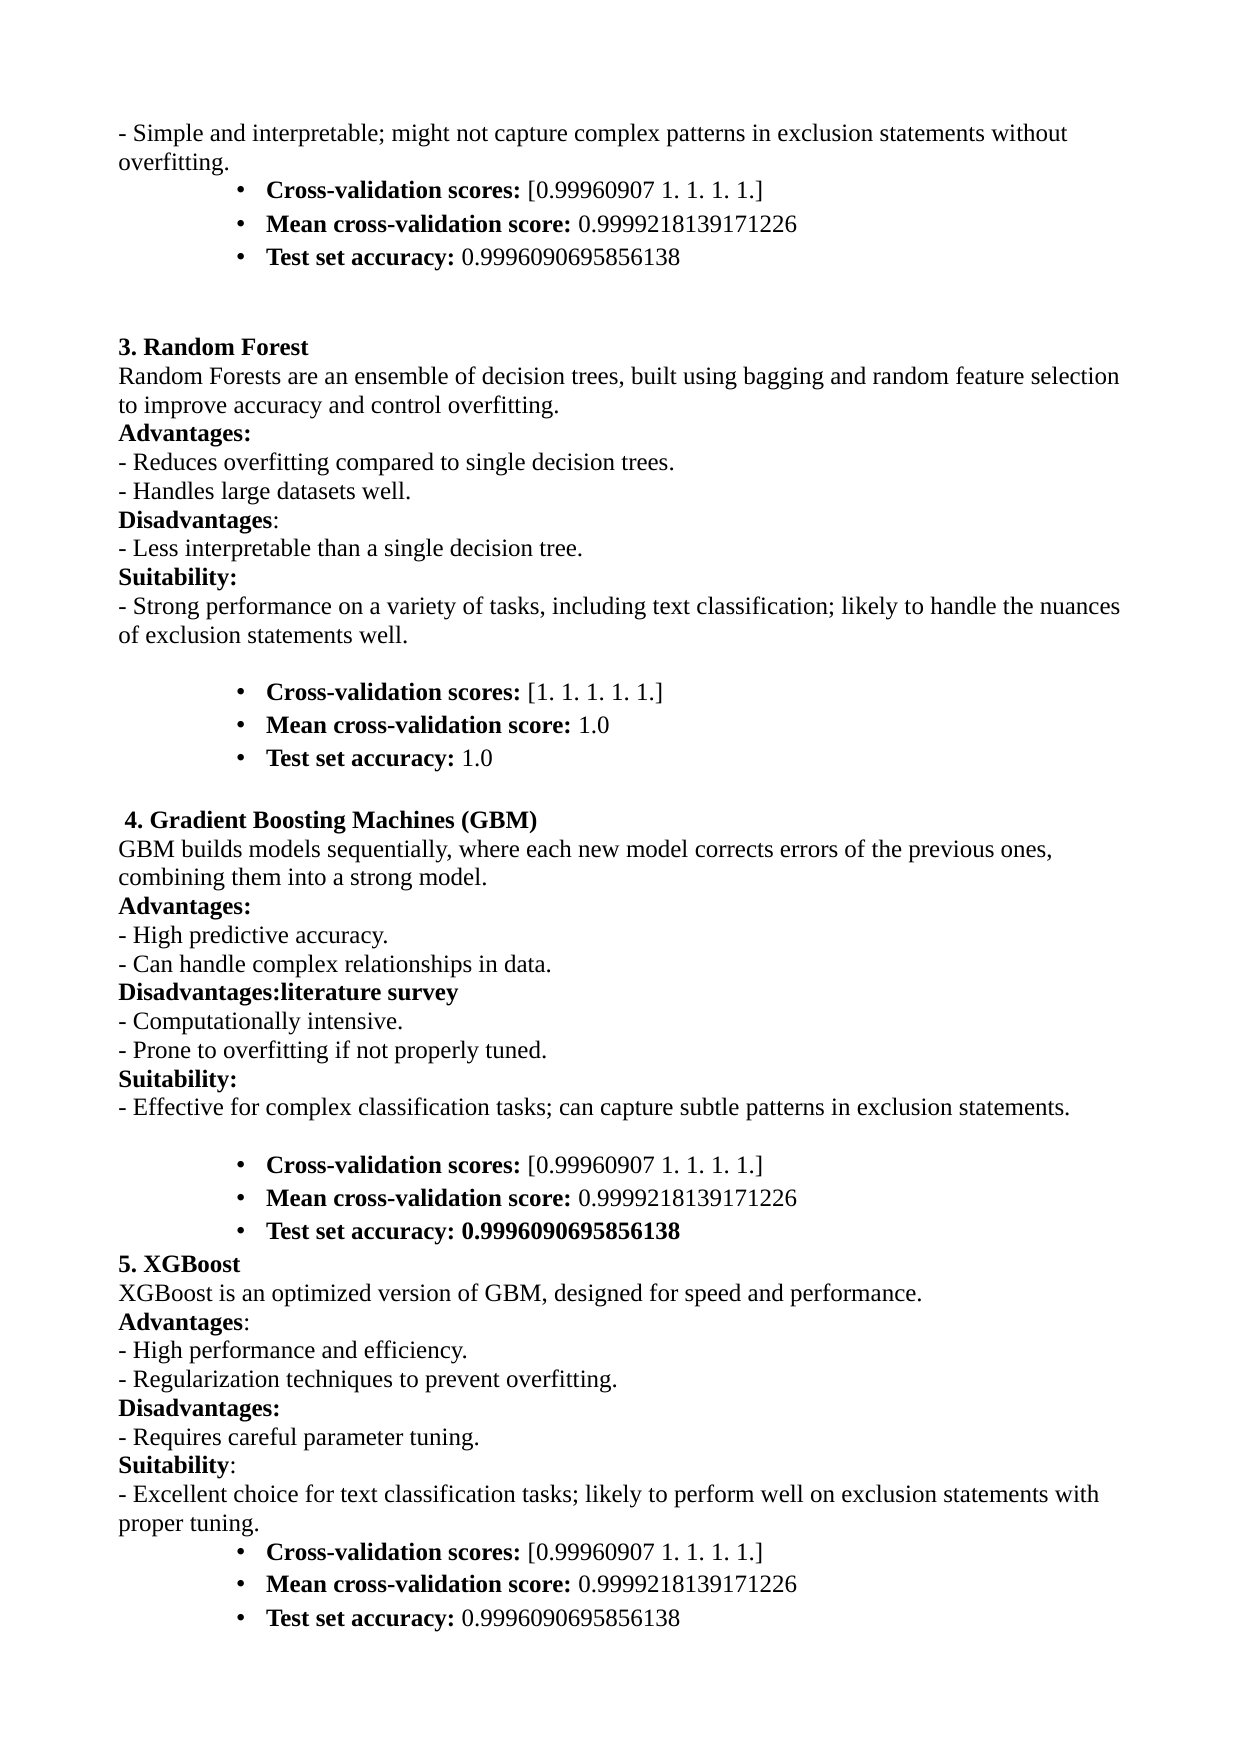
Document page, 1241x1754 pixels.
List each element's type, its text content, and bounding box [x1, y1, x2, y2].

list Cross-validation scores: [0.99960907 1. 1. 1. 1.] [236, 176, 1122, 204]
list Test set accuracy: 1.0 [236, 743, 1122, 772]
list Test set accuracy: 0.9996090695856138 [236, 1216, 1122, 1245]
list Cross-validation scores: [1. 1. 1. 1. 1.] [236, 677, 1122, 706]
text - Handles large datasets well. [118, 476, 1122, 505]
text 4. Gradient Boosting Machines (GBM) [118, 805, 1122, 834]
text - Requires careful parameter tuning. [118, 1422, 1122, 1450]
text Disadvantages:literature survey [118, 977, 1122, 1006]
text - High predictive accuracy. [118, 920, 1122, 949]
list Mean cross-validation score: 1.0 [236, 710, 1122, 739]
text GBM builds models sequentially, where each new model corrects errors of the previous ones, combining them into a strong model. [118, 834, 1122, 891]
text - Simple and interpretable; might not capture complex patterns in exclusion statements without overfitting. [118, 118, 1122, 176]
text Suitability: [118, 1450, 1122, 1479]
text Disadvantages: [118, 1393, 1122, 1422]
text - Can handle complex relationships in data. [118, 949, 1122, 977]
list Mean cross-validation score: 0.9999218139171226 [236, 1183, 1122, 1212]
list Test set accuracy: 0.9996090695856138 [236, 242, 1122, 270]
text - Prone to overfitting if not properly tuned. [118, 1035, 1122, 1064]
text 3. Random Forest [118, 332, 1122, 361]
text - Regularization techniques to prevent overfitting. [118, 1364, 1122, 1393]
text - Reduces overfitting compared to single decision trees. [118, 447, 1122, 476]
list Cross-validation scores: [0.99960907 1. 1. 1. 1.] [236, 1537, 1122, 1565]
text - Excellent choice for text classification tasks; likely to perform well on exclusion statements with proper tuning. [118, 1479, 1122, 1537]
text Advantages: [118, 1307, 1122, 1335]
text Advantages: [118, 418, 1122, 447]
text - Less interpretable than a single decision tree. [118, 533, 1122, 562]
list Mean cross-validation score: 0.9999218139171226 [236, 209, 1122, 237]
text Disadvantages: [118, 505, 1122, 533]
text Advantages: [118, 891, 1122, 920]
text Random Forests are an ensemble of decision trees, built using bagging and random feature selection to improve accuracy and control overfitting. [118, 361, 1122, 418]
text XGBoost is an optimized version of GBM, designed for speed and performance. [118, 1278, 1122, 1307]
text - Strong performance on a variety of tasks, including text classification; likely to handle the nuances of exclusion statements well. [118, 591, 1122, 648]
list Cross-validation scores: [0.99960907 1. 1. 1. 1.] [236, 1150, 1122, 1179]
text Suitability: [118, 562, 1122, 591]
list Mean cross-validation score: 0.9999218139171226 [236, 1569, 1122, 1598]
text Suitability: [118, 1064, 1122, 1092]
text - High performance and efficiency. [118, 1335, 1122, 1364]
list Test set accuracy: 0.9996090695856138 [236, 1603, 1122, 1631]
text - Effective for complex classification tasks; can capture subtle patterns in exclusion statements. [118, 1092, 1122, 1121]
text 5. XGBoost [118, 1249, 1122, 1278]
text - Computationally intensive. [118, 1006, 1122, 1035]
